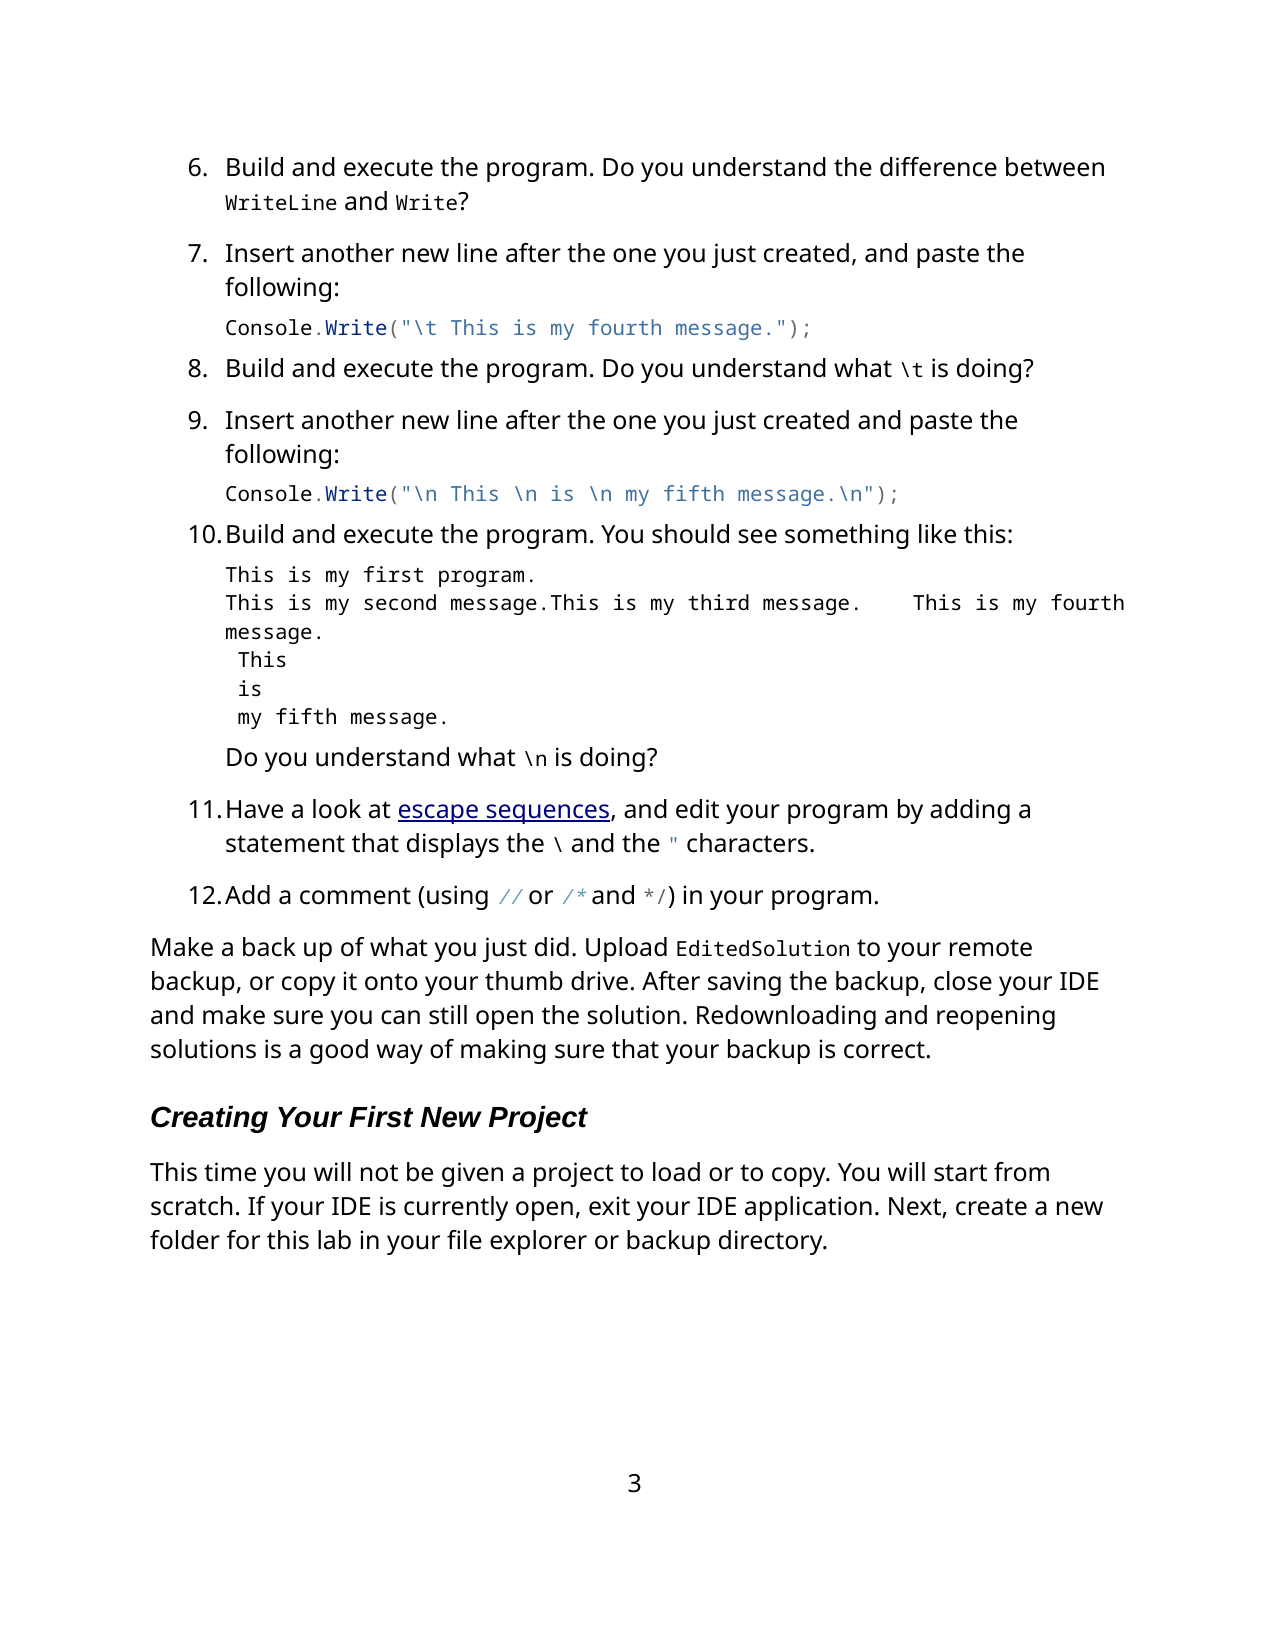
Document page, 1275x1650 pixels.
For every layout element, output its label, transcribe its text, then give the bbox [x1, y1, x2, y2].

list Insert another new line after the one you just created and paste the following: [187, 402, 1125, 471]
list Do you understand what \n is doing? [187, 739, 1125, 774]
subtitle Creating Your First New Project [150, 1100, 1125, 1133]
list This [187, 645, 1125, 674]
list Build and execute the program. You should see something like this: [187, 517, 1125, 551]
list Build and execute the program. Do you understand what \t is doing? [187, 351, 1125, 384]
list Add a comment (using // or /* and */) in your program. [187, 878, 1125, 912]
list Have a look at escape sequences, and edit your program by adding a statement that displays the \ and the " characters. [187, 792, 1125, 860]
list my fifth message. [187, 702, 1125, 731]
list Console.Write("\t This is my fourth message."); [187, 313, 1125, 342]
list This is my second message.This is my third message. This is my fourth message. [187, 588, 1125, 645]
list is [187, 674, 1125, 702]
text This time you will not be given a project to load or to copy. You will start from scratch. If your IDE is currently open, exit your IDE application. Next, create a new folder for this lab in your file explorer or backup directory. [150, 1155, 1125, 1257]
text Make a back up of what you just did. Upload EditedSolution to your remote backup, or copy it onto your thumb drive. After saving the backup, close your IDE and make sure you can still open the solution. Redownloading and reopening solutions is a good way of making sure that your backup is correct. [150, 929, 1125, 1066]
list Insert another new line after the one you just created, and paste the following: [187, 236, 1125, 304]
list Console.Write("\n This \n is \n my fifth message.\n"); [187, 479, 1125, 508]
list Build and execute the program. Do you understand the difference between WriteLine and Write? [187, 150, 1125, 218]
list This is my first program. [187, 560, 1125, 588]
